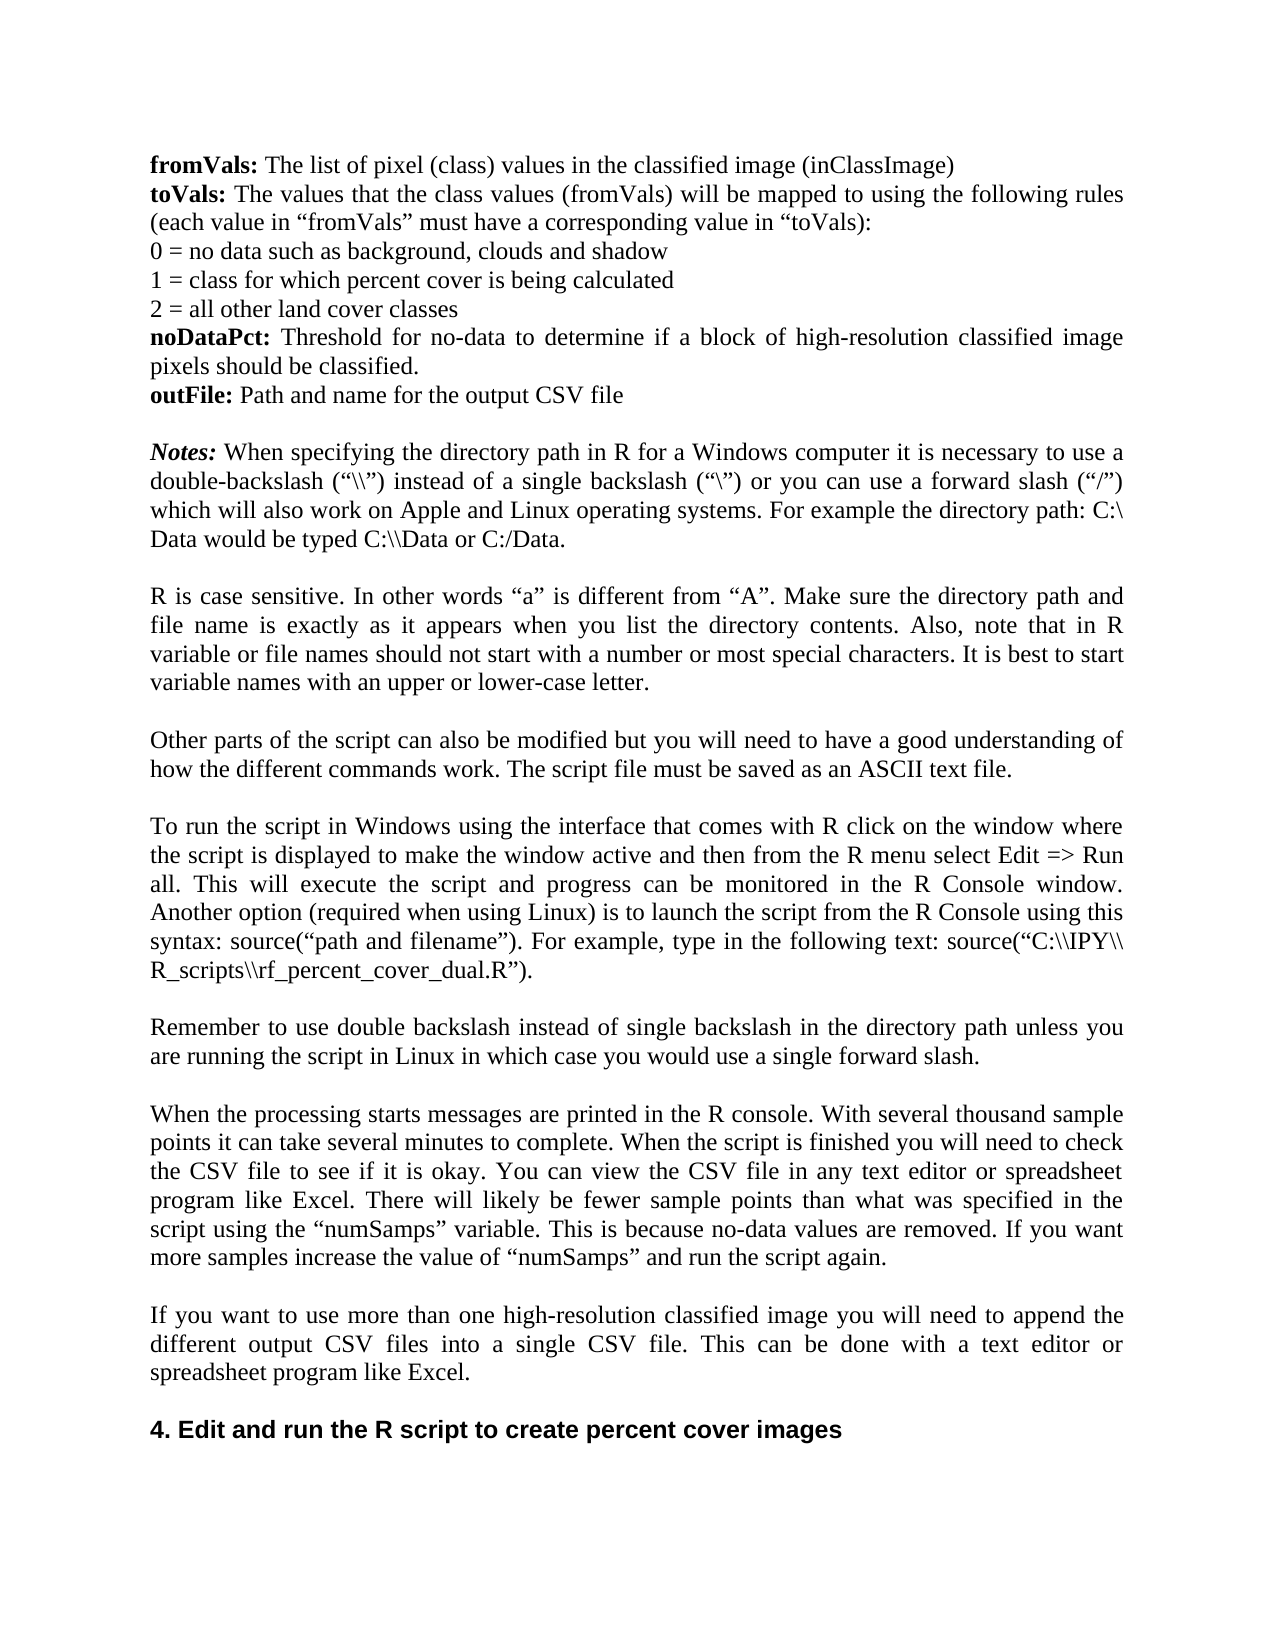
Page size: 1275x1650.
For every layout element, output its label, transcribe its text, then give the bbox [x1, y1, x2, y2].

text fromVals: The list of pixel (class) values in the classified image (inClassImage) [150, 150, 1125, 179]
text If you want to use more than one high-resolution classified image you will need to append the different output CSV files into a single CSV file. This can be done with a text editor or spreadsheet program like Excel. [150, 1300, 1125, 1386]
text 0 = no data such as background, clouds and shadow [150, 236, 1125, 265]
text noDataPct: Threshold for no-data to determine if a block of high-resolution classified image pixels should be classified. [150, 322, 1125, 380]
text To run the script in Windows using the interface that comes with R click on the window where the script is displayed to make the window active and then from the R menu select Edit => Run all. This will execute the script and progress can be monitored in the R Console window. Another option (required when using Linux) is to launch the script from the R Console using this syntax: source(“path and filename”). For example, type in the following text: source(“C:\\IPY\\R_scripts\\rf_percent_cover_dual.R”). [150, 811, 1125, 984]
text 2 = all other land cover classes [150, 294, 1125, 322]
text outFile: Path and name for the output CSV file [150, 380, 1125, 409]
text R is case sensitive. In other words “a” is different from “A”. Make sure the directory path and file name is exactly as it appears when you list the directory contents. Also, note that in R variable or file names should not start with a number or most special characters. It is best to start variable names with an upper or lower-case letter. [150, 581, 1125, 696]
text Remember to use double backslash instead of single backslash in the directory path unless you are running the script in Linux in which case you would use a single forward slash. [150, 1012, 1125, 1070]
text 1 = class for which percent cover is being calculated [150, 265, 1125, 294]
text When the processing starts messages are printed in the R console. With several thousand sample points it can take several minutes to complete. When the script is finished you will need to check the CSV file to see if it is okay. You can view the CSV file in any text editor or spreadsheet program like Excel. There will likely be fewer sample points than what was specified in the script using the “numSamps” variable. This is because no-data values are removed. If you want more samples increase the value of “numSamps” and run the script again. [150, 1099, 1125, 1271]
text toVals: The values that the class values (fromVals) will be mapped to using the following rules (each value in “fromVals” must have a corresponding value in “toVals): [150, 179, 1125, 236]
text Other parts of the script can also be modified but you will need to have a good understanding of how the different commands work. The script file must be saved as an ASCII text file. [150, 725, 1125, 782]
text 4. Edit and run the R script to create percent cover images [150, 1415, 1125, 1444]
text Notes: When specifying the directory path in R for a Windows computer it is necessary to use a double-backslash (“\\”) instead of a single backslash (“\”) or you can use a forward slash (“/”) which will also work on Apple and Linux operating systems. For example the directory path: C:\Data would be typed C:\\Data or C:/Data. [150, 437, 1125, 552]
